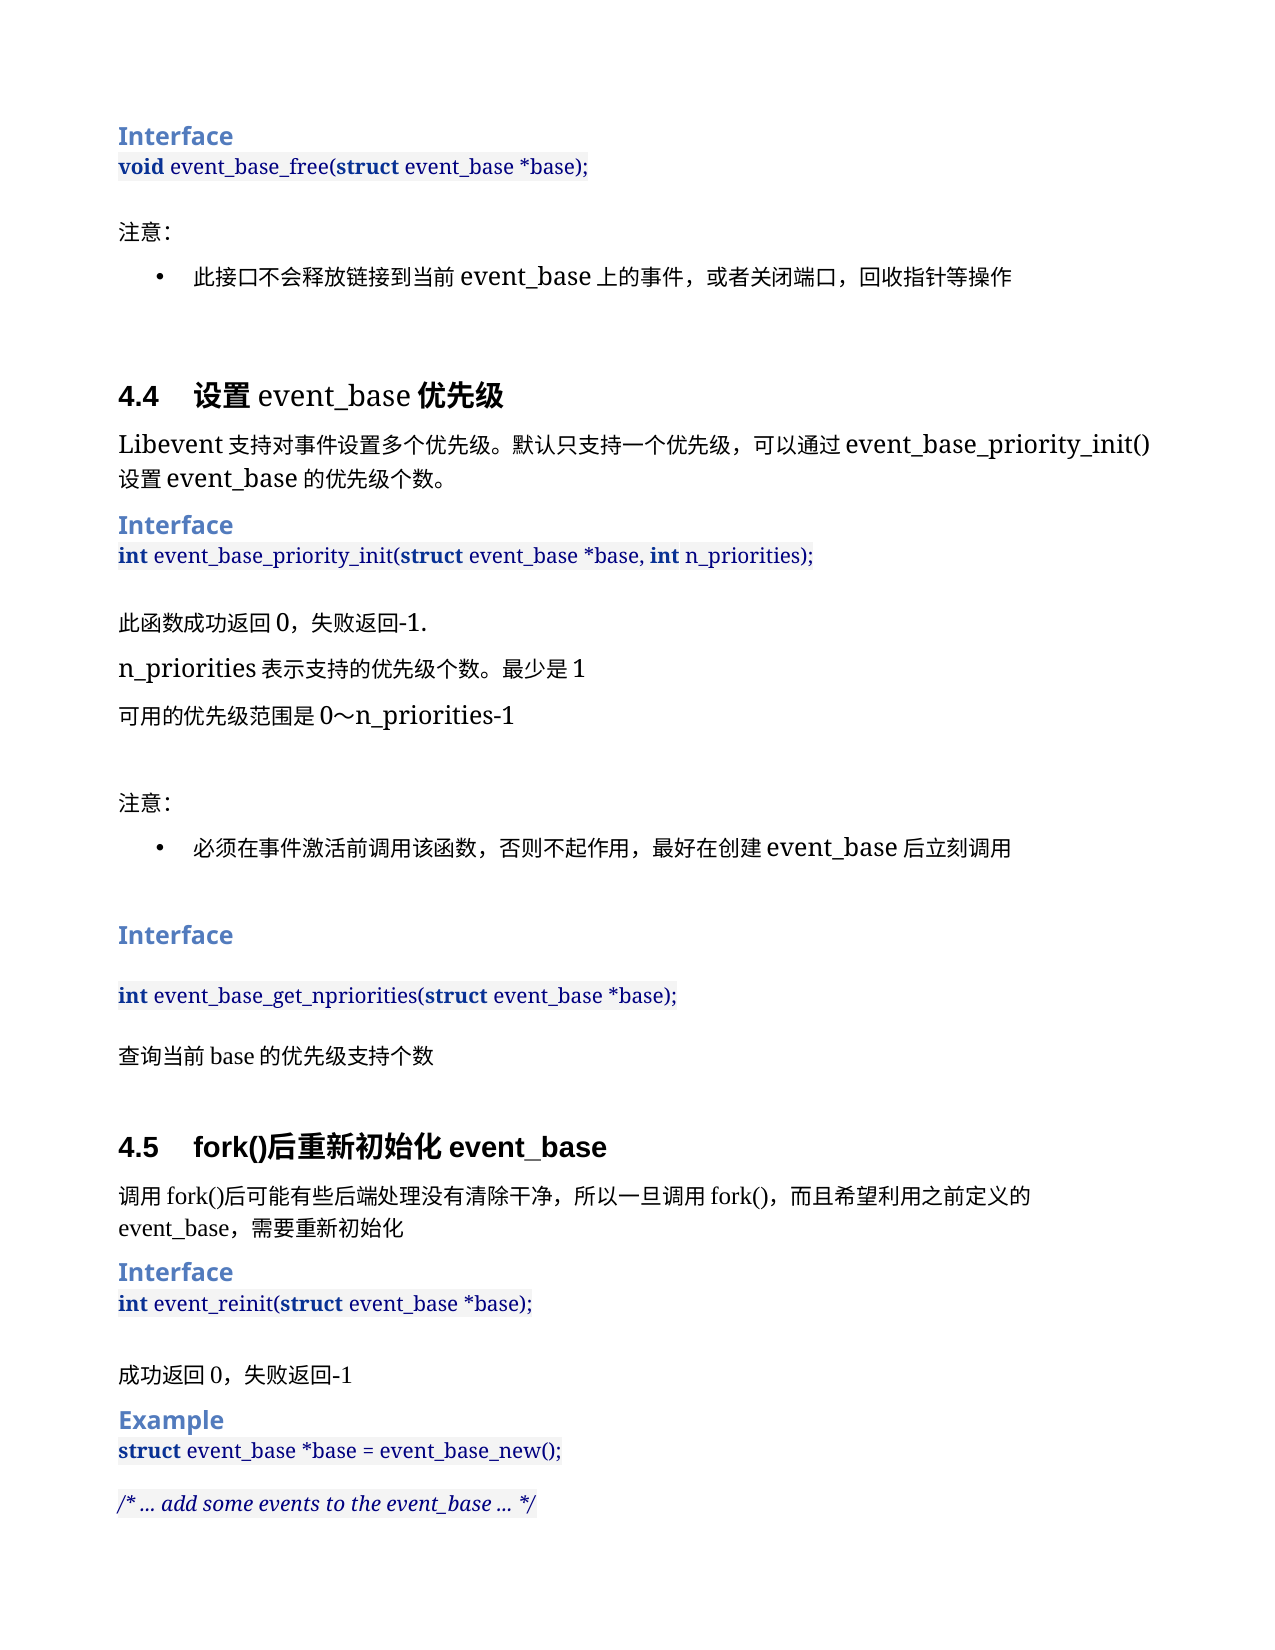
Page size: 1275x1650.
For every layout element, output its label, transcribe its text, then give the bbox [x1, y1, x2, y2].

text Example [118, 1403, 1157, 1437]
text n_priorities表示支持的优先级个数。最少是1 [118, 651, 1157, 685]
text 调用fork()后可能有些后端处理没有清除干净，所以一旦调用fork()，而且希望利用之前定义的event_base，需要重新初始化 [118, 1179, 1157, 1242]
list 此接口不会释放链接到当前event_base上的事件，或者关闭端口，回收指针等操作 [156, 259, 1157, 293]
text Libevent支持对事件设置多个优先级。默认只支持一个优先级，可以通过event_base_priority_init()设置event_base的优先级个数。 [118, 427, 1157, 495]
text Interface [118, 918, 1157, 952]
text 可用的优先级范围是0～n_priorities-1 [118, 697, 1157, 731]
text /* ... add some events to the event_base ... */ [118, 1489, 1157, 1518]
text Interface [118, 1255, 1157, 1289]
text void event_base_free(struct event_base *base); [118, 152, 1157, 181]
text 注意： [118, 786, 1157, 817]
text Interface [118, 508, 1157, 542]
text Interface [118, 118, 1157, 152]
text 查询当前base的优先级支持个数 [118, 1039, 1157, 1070]
list 必须在事件激活前调用该函数，否则不起作用，最好在创建event_base后立刻调用 [156, 830, 1157, 864]
text struct event_base *base = event_base_new(); [118, 1437, 1157, 1465]
text 此函数成功返回0，失败返回-1. [118, 604, 1157, 638]
text int event_base_get_npriorities(struct event_base *base); [118, 981, 1157, 1010]
text int event_reinit(struct event_base *base); [118, 1289, 1157, 1317]
text 注意： [118, 215, 1157, 246]
subtitle fork()后重新初始化event_base [118, 1124, 1157, 1166]
text int event_base_priority_init(struct event_base *base, int n_priorities); [118, 542, 1157, 570]
text 成功返回0，失败返回-1 [118, 1358, 1157, 1390]
subtitle 设置event_base优先级 [118, 372, 1157, 414]
